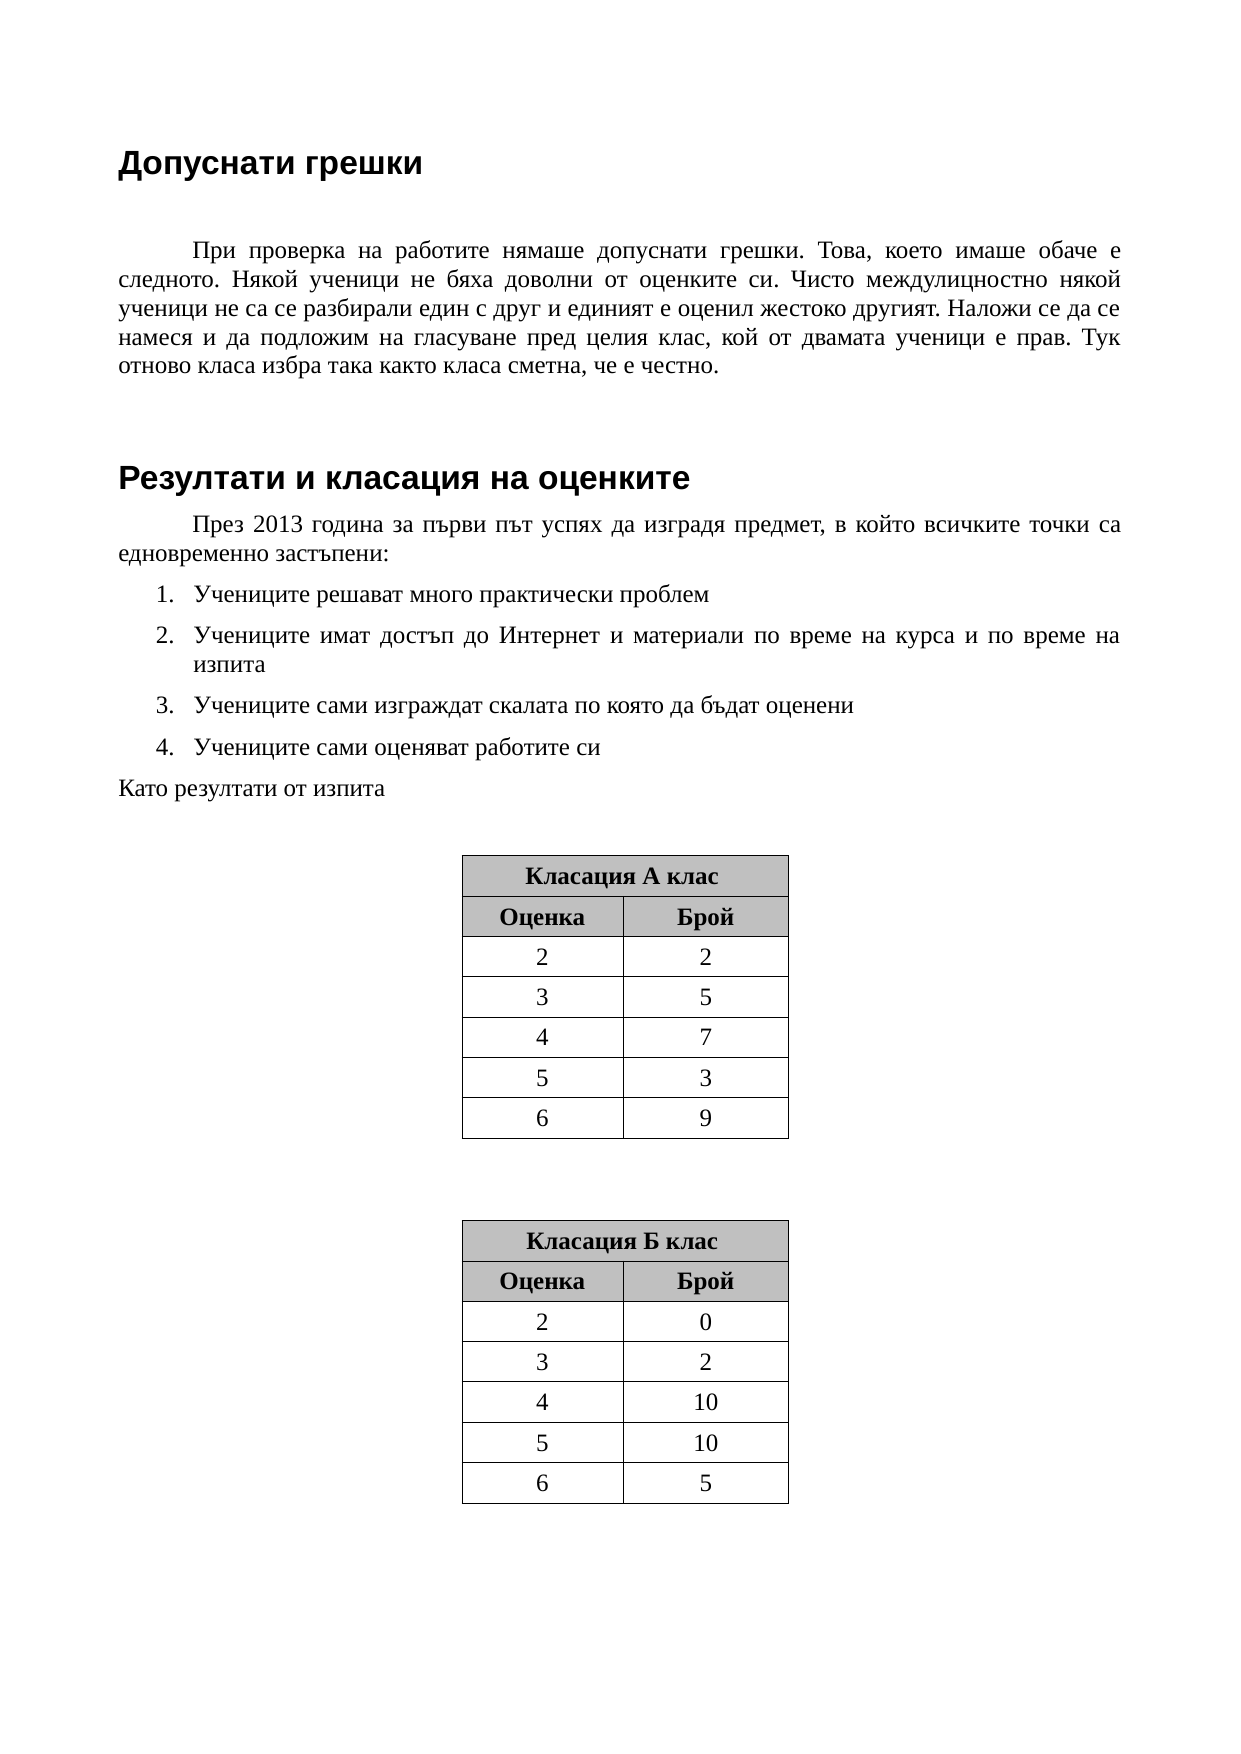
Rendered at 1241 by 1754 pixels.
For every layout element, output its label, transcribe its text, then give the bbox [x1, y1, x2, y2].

table_cell 2 [463, 1302, 623, 1341]
table_cell Оценка [463, 1262, 623, 1301]
table_cell 0 [624, 1302, 788, 1341]
list Учениците сами изграждат скалата по която да бъдат оценени [156, 690, 1122, 719]
table_cell 7 [624, 1018, 788, 1057]
list Учениците решават много практически проблем [156, 579, 1122, 608]
table_cell Брой [624, 897, 788, 936]
table_cell 10 [624, 1382, 788, 1422]
table_cell 4 [463, 1382, 623, 1422]
table_cell 3 [463, 977, 623, 1017]
text Като резултати от изпита [118, 773, 1122, 802]
table_cell 6 [463, 1098, 623, 1138]
list Учениците имат достъп до Интернет и материали по време на курса и по време на изпита [156, 620, 1122, 678]
table_cell 3 [624, 1058, 788, 1097]
table_header Класация А клас [463, 856, 788, 896]
list Учениците сами оценяват работите си [156, 732, 1122, 760]
table_header Класация Б клас [463, 1221, 788, 1261]
table_cell 10 [624, 1423, 788, 1462]
table_cell 3 [463, 1342, 623, 1381]
subtitle Резултати и класация на оценките [118, 458, 1122, 497]
table_cell Оценка [463, 897, 623, 936]
subtitle Допуснати грешки [118, 143, 1122, 182]
table_cell 4 [463, 1018, 623, 1057]
table_cell 2 [624, 937, 788, 976]
table_cell 5 [463, 1423, 623, 1462]
table_cell 5 [624, 977, 788, 1017]
table_cell 9 [624, 1098, 788, 1138]
text При проверка на работите нямаше допуснати грешки. Това, което имаше обаче е следното. Някой ученици не бяха доволни от оценките си. Чисто междулицностно някой ученици не са се разбирали един с друг и единият е оценил жестоко другият. Наложи се да се намеся и да подложим на гласуване пред целия клас, кой от двамата ученици е прав. Тук отново класа избра така както класа сметна, че е честно. [118, 236, 1122, 379]
table_cell 6 [463, 1463, 623, 1502]
table_cell 5 [463, 1058, 623, 1097]
table_cell Брой [624, 1262, 788, 1301]
table_cell 2 [624, 1342, 788, 1381]
text През 2013 година за първи път успях да изградя предмет, в който всичките точки са едновременно застъпени: [118, 509, 1122, 567]
table_cell 2 [463, 937, 623, 976]
table_cell 5 [624, 1463, 788, 1502]
